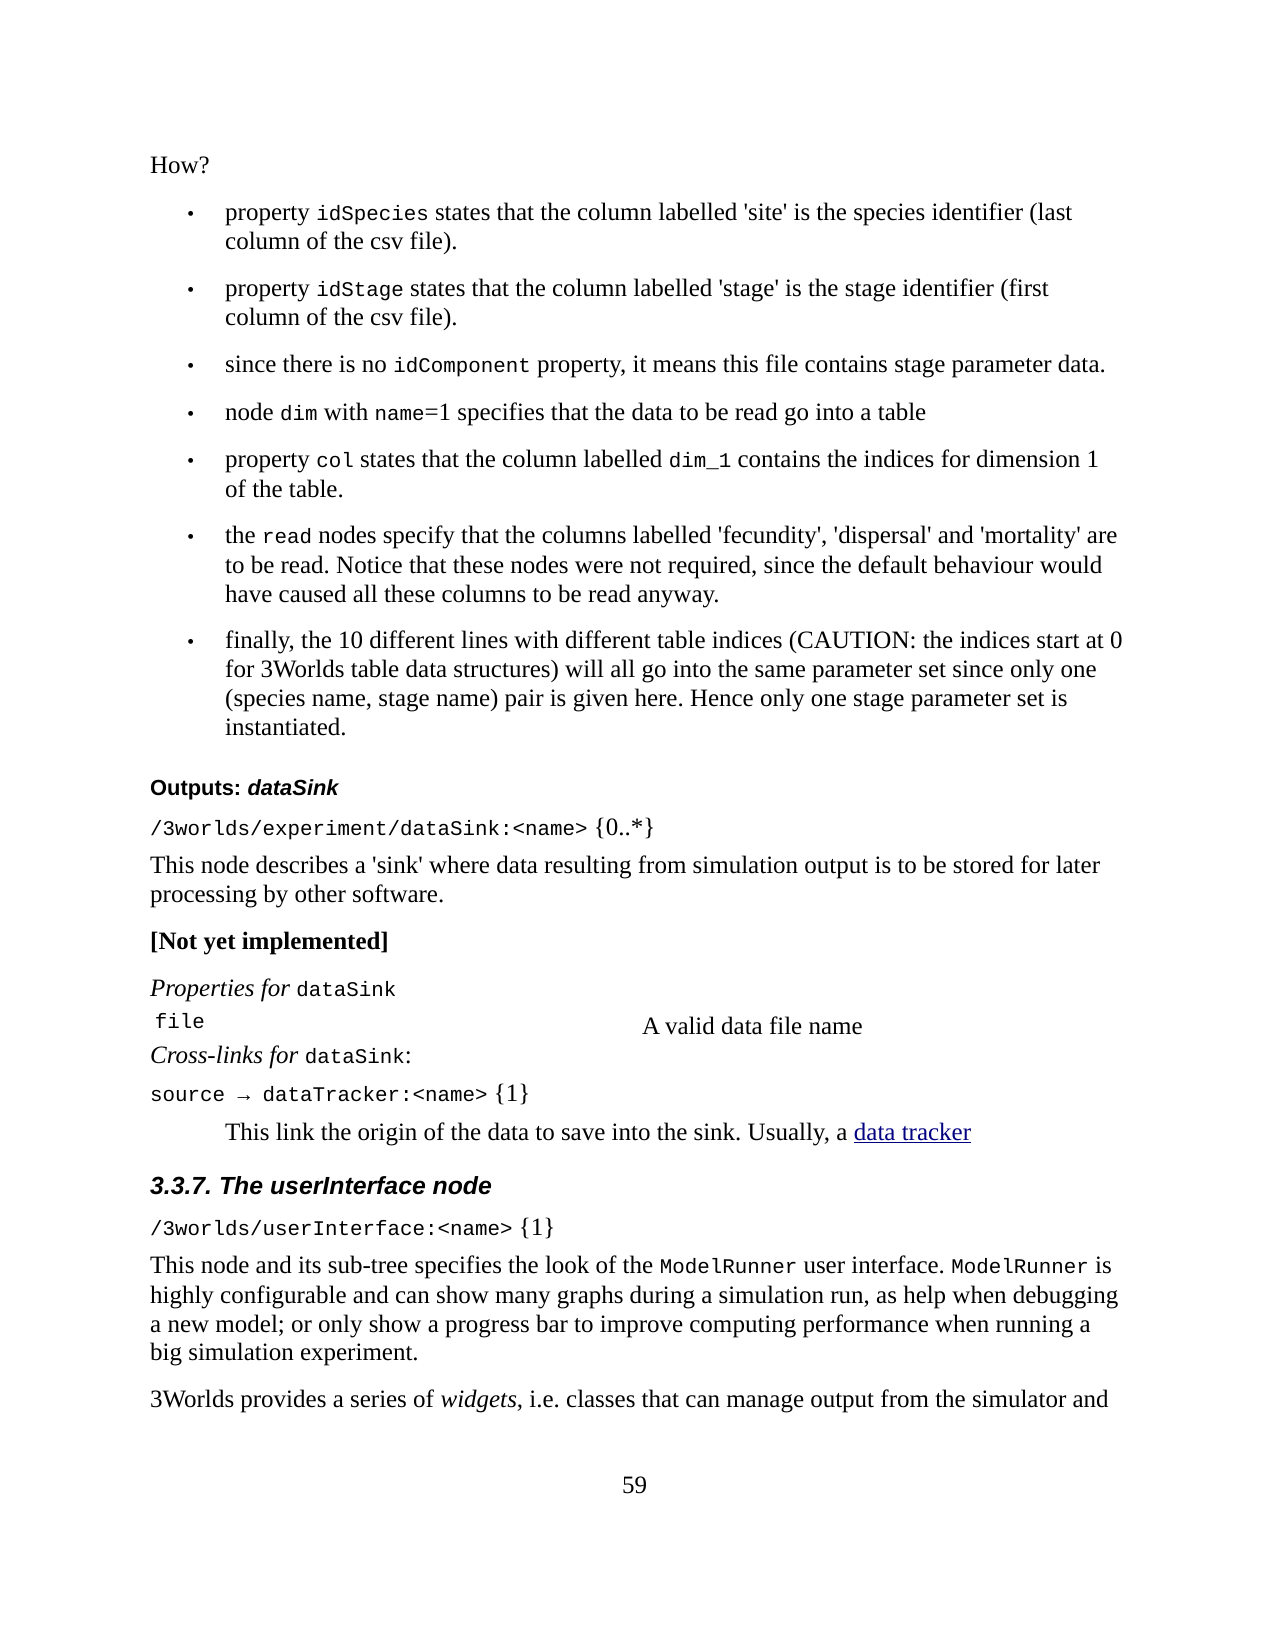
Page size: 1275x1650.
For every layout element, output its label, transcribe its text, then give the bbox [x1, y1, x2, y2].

text Properties for dataSink [150, 973, 1125, 1002]
text How? [150, 150, 1125, 179]
text This node describes a 'sink' where data resulting from simulation output is to be stored for later processing by other software. [150, 851, 1125, 908]
list since there is no idComponent property, it means this file contains stage parameter data. [187, 349, 1125, 379]
text /3worlds/userInterface:<name> {1} [150, 1212, 1125, 1241]
text /3worlds/experiment/dataSink:<name> {0..*} [150, 812, 1125, 842]
list property idStage states that the column labelled 'stage' is the stage identifier (first column of the csv file). [187, 273, 1125, 331]
text This link the origin of the data to save into the sink. Usually, a data tracker [225, 1117, 1125, 1146]
text source → dataTracker:<name> {1} [150, 1078, 1125, 1108]
list node dim with name=1 specifies that the data to be read go into a table [187, 397, 1125, 426]
text 3Worlds provides a series of widgets, i.e. classes that can manage output from the simulator and [150, 1384, 1125, 1413]
list property idSpecies states that the column labelled 'site' is the species identifier (last column of the csv file). [187, 197, 1125, 255]
list the read nodes specify that the columns labelled 'fecundity', 'dispersal' and 'mortality' are to be read. Notice that these nodes were not required, since the default behaviour would have caused all these columns to be read anyway. [187, 520, 1125, 607]
subtitle Outputs: dataSink [150, 774, 1125, 799]
text Cross-links for dataSink: [150, 1040, 1125, 1069]
text This node and its sub-tree specifies the look of the ModelRunner user interface. ModelRunner is highly configurable and can show many graphs during a simulation run, as help when debugging a new model; or only show a progress bar to improve computing performance when running a big simulation experiment. [150, 1250, 1125, 1366]
table_header file [150, 1011, 637, 1040]
text [Not yet implemented] [150, 926, 1125, 955]
list property col states that the column labelled dim_1 contains the indices for dimension 1 of the table. [187, 444, 1125, 502]
list finally, the 10 different lines with different table indices (CAUTION: the indices start at 0 for 3Worlds table data structures) will all go into the same parameter set since only one (species name, stage name) pair is given here. Hence only one stage parameter set is instantiated. [187, 625, 1125, 740]
table_header A valid data file name [638, 1011, 1125, 1040]
subtitle 3.3.7. The userInterface node [150, 1171, 1125, 1199]
